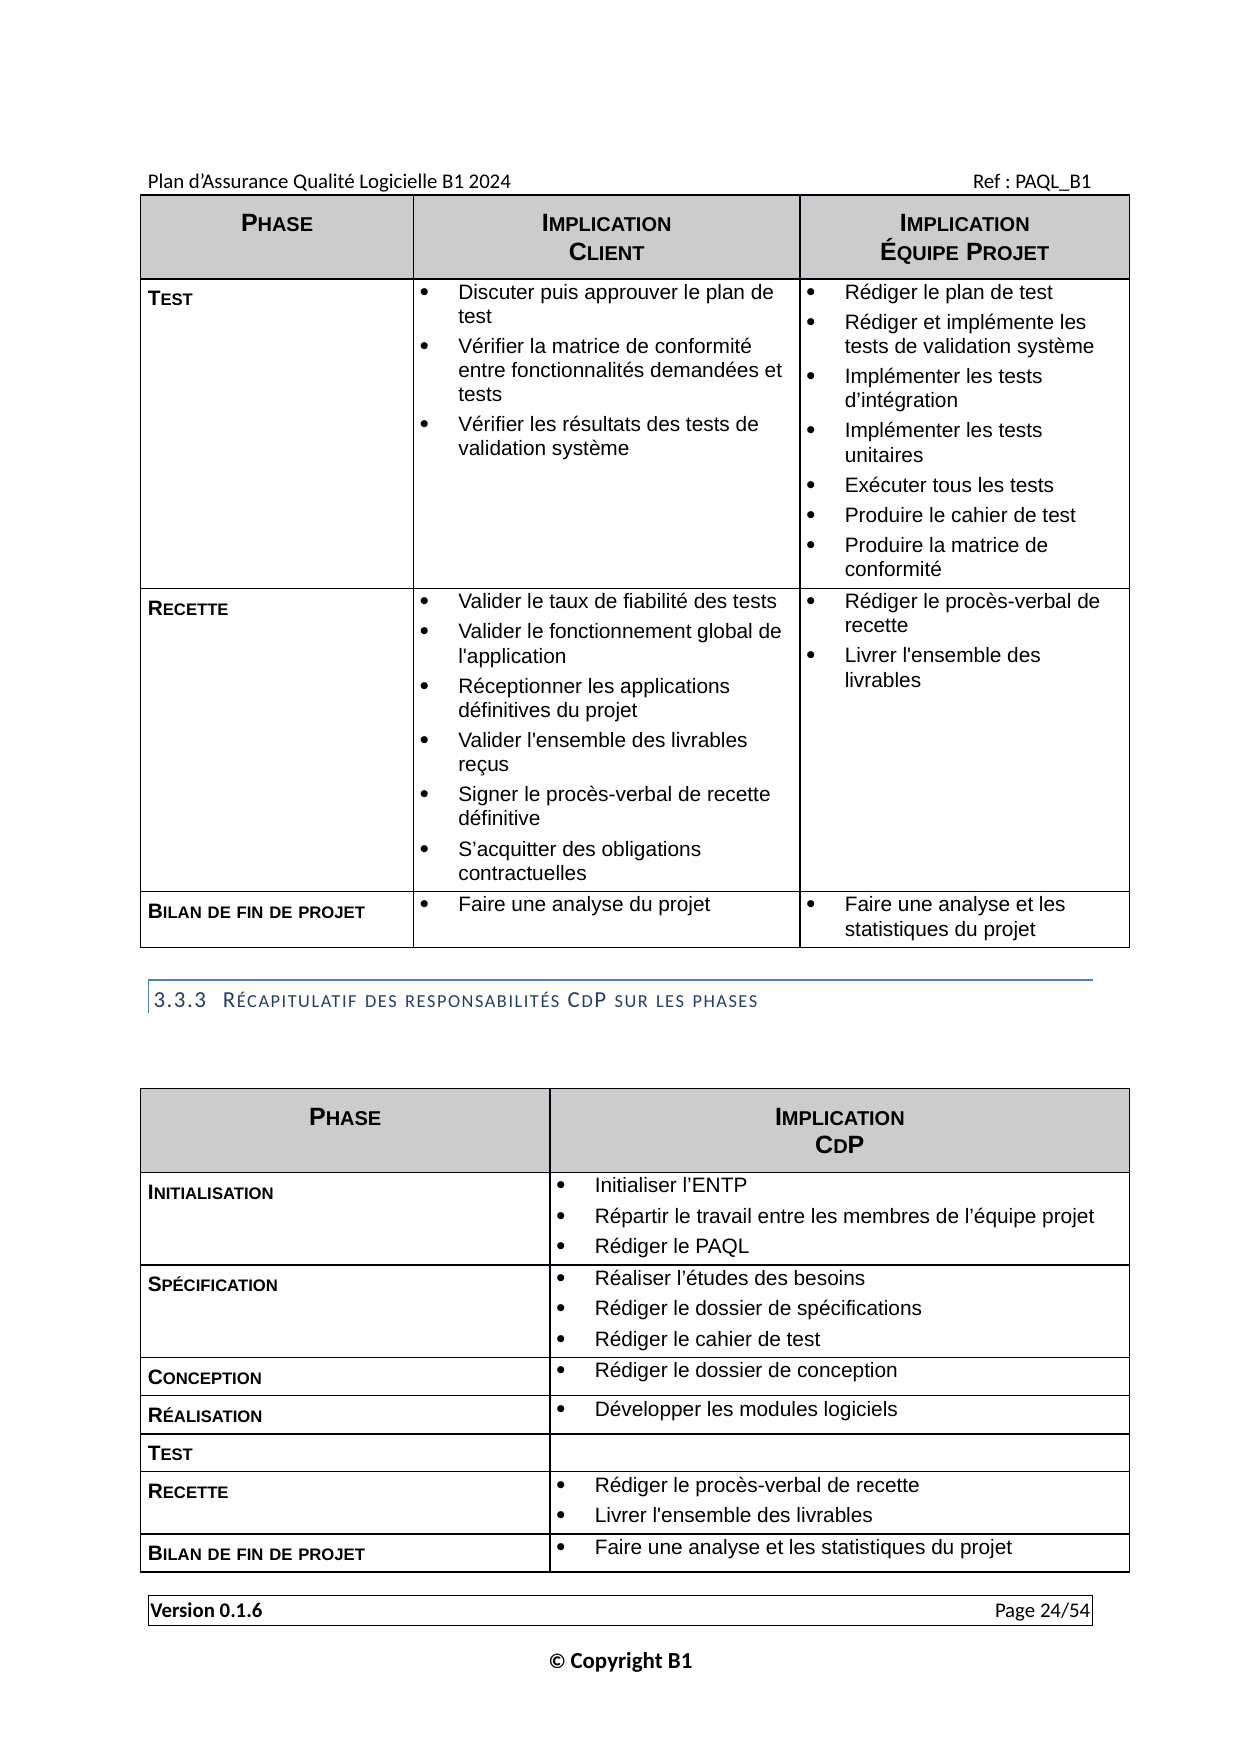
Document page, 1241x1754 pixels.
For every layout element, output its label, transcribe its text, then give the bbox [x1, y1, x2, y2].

table_cell Faire une analyse et les statistiques du projet [551, 1535, 1129, 1571]
list Récapitulatif des responsabilités CdP sur les phases [149, 981, 1093, 1013]
table_cell Valider le taux de fiabilité des tests Valider le fonctionnement global de l'application Réceptionner les applications définitives du projet Valider l'ensemble des livrables reçus Signer le procès-verbal de recette définitive S’acquitter des obligations contractuelles [414, 589, 799, 891]
table_header Phase [141, 196, 413, 278]
table_header Implication Équipe Projet [801, 196, 1129, 278]
table_cell Rédiger le procès-verbal de recette Livrer l'ensemble des livrables [551, 1472, 1129, 1533]
table_cell Initialiser l’ENTP Répartir le travail entre les membres de l’équipe projet Rédiger le PAQL [551, 1173, 1129, 1264]
table_cell Rédiger le procès-verbal de recette Livrer l'ensemble des livrables [801, 589, 1129, 891]
table_cell Conception [141, 1358, 549, 1395]
table_header Implication Client [414, 196, 799, 278]
table_cell Bilan de fin de projet [141, 1535, 549, 1571]
table_cell Faire une analyse du projet [414, 892, 799, 947]
table_cell Test [141, 1435, 549, 1471]
table_cell Rédiger le dossier de conception [551, 1358, 1129, 1395]
table_cell Réalisation [141, 1396, 549, 1433]
table_cell Faire une analyse et les statistiques du projet [801, 892, 1129, 947]
table_cell Discuter puis approuver le plan de test Vérifier la matrice de conformité entre fonctionnalités demandées et tests Vérifier les résultats des tests de validation système [414, 280, 799, 587]
table_cell Réaliser l’études des besoins Rédiger le dossier de spécifications Rédiger le cahier de test [551, 1266, 1129, 1357]
table_cell Rédiger le plan de test Rédiger et implémente les tests de validation système Implémenter les tests d’intégration Implémenter les tests unitaires Exécuter tous les tests Produire le cahier de test Produire la matrice de conformité [801, 280, 1129, 587]
table_header Phase [141, 1089, 549, 1172]
table_cell Bilan de fin de projet [141, 892, 413, 947]
table_cell Spécification [141, 1266, 549, 1357]
table_cell Initialisation [141, 1173, 549, 1264]
table_header Implication CdP [551, 1089, 1129, 1172]
table_cell Test [141, 280, 413, 587]
table_cell [551, 1435, 1129, 1471]
table_cell Recette [141, 589, 413, 891]
table_cell Recette [141, 1472, 549, 1533]
table_cell Développer les modules logiciels [551, 1396, 1129, 1433]
